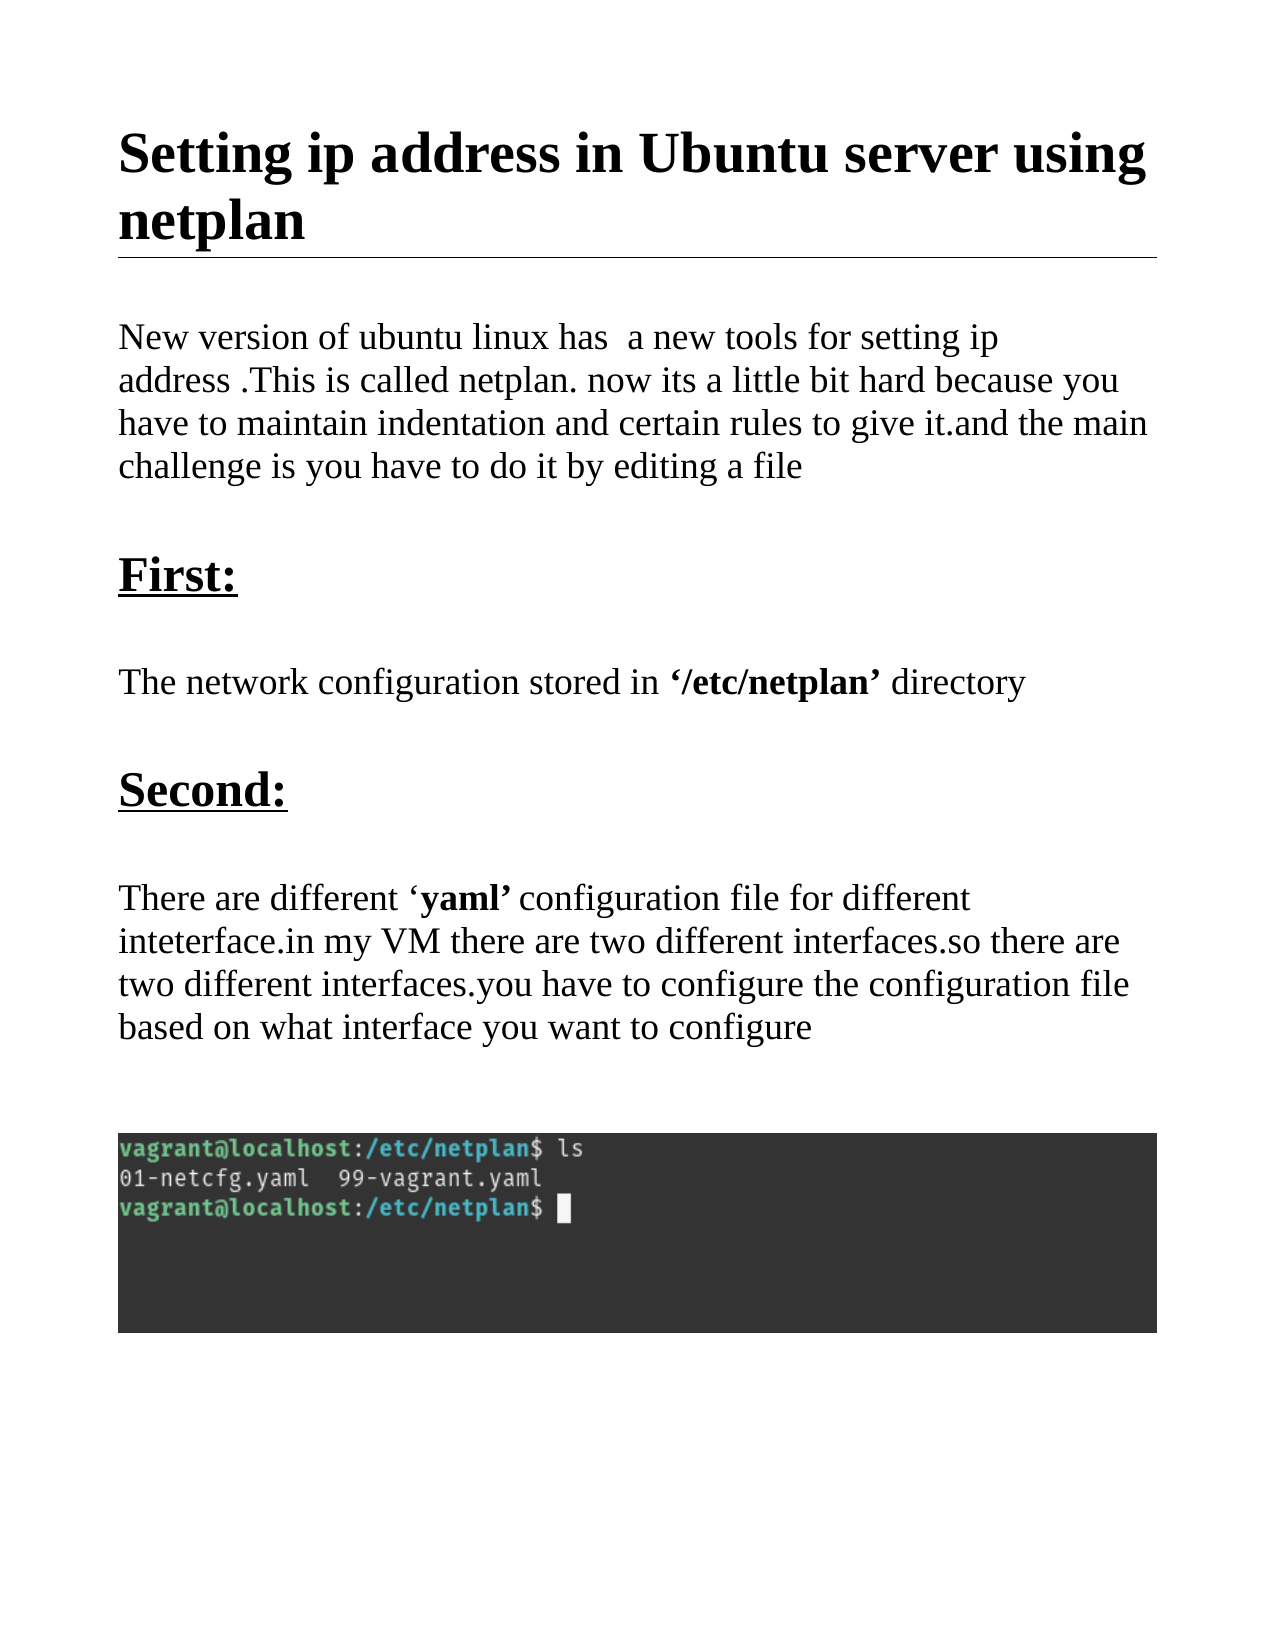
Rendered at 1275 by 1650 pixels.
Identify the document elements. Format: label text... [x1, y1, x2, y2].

text First: [118, 544, 1157, 602]
text The network configuration stored in ‘/etc/netplan’ directory [118, 659, 1157, 702]
text New version of ubuntu linux has a new tools for setting ip address .This is called netplan. now its a little bit hard because you have to maintain indentation and certain rules to give it.and the main challenge is you have to do it by editing a file [118, 314, 1157, 487]
text Setting ip address in Ubuntu server using netplan [118, 118, 1157, 257]
text Second: [118, 760, 1157, 817]
text There are different ‘yaml’ configuration file for different inteterface.in my VM there are two different interfaces.so there are two different interfaces.you have to configure the configuration file based on what interface you want to configure [118, 875, 1157, 1047]
picture [118, 1133, 1157, 1333]
